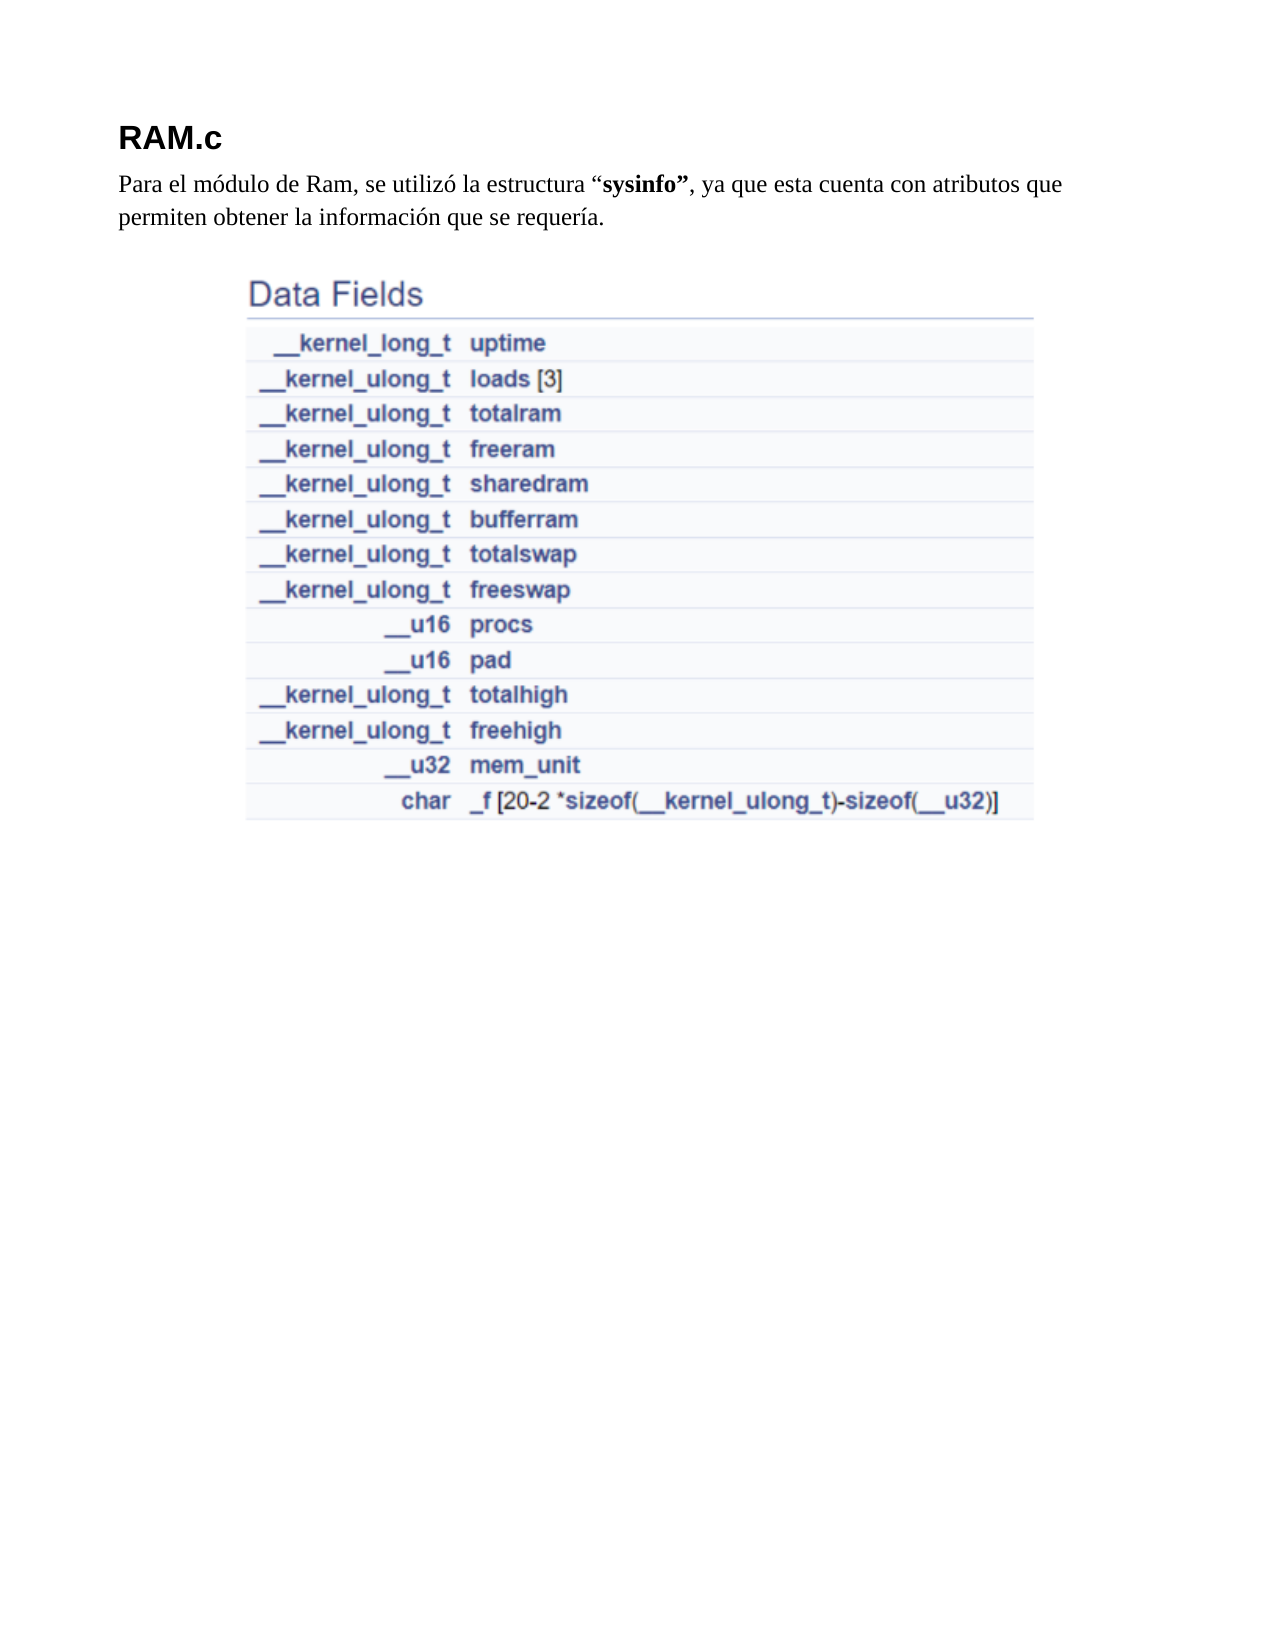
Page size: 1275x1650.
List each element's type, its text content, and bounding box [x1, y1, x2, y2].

subtitle RAM.c [118, 118, 1157, 157]
text Para el módulo de Ram, se utilizó la estructura “sysinfo”, ya que esta cuenta con atributos que permiten obtener la información que se requería. [118, 169, 1157, 231]
picture [230, 250, 1045, 836]
